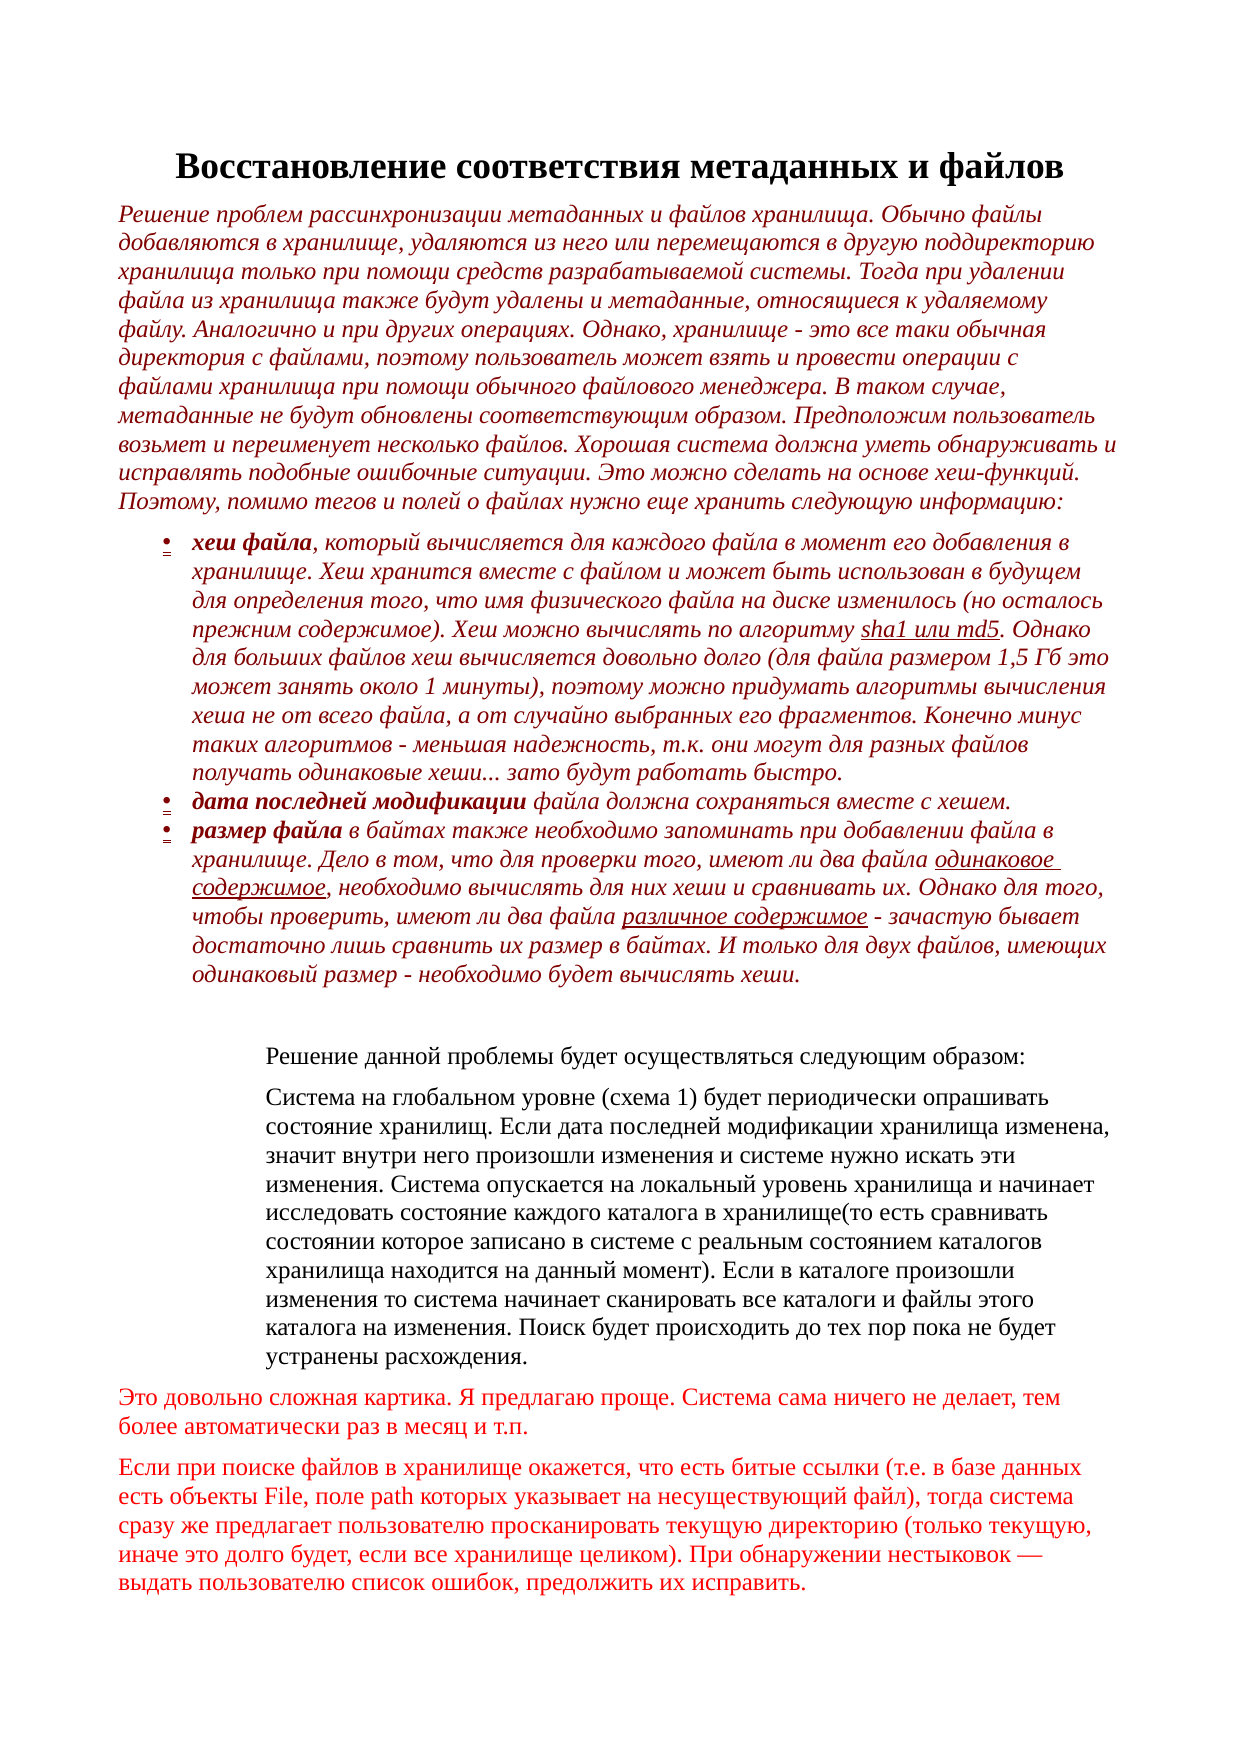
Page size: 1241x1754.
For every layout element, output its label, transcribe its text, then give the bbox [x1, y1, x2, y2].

list Решение данной проблемы будет осуществляться следующим образом: [236, 1041, 1122, 1070]
subtitle Восстановление соответствия метаданных и файлов [118, 143, 1122, 186]
text Это довольно сложная картика. Я предлагаю проще. Система сама ничего не делает, тем более автоматически раз в месяц и т.п. [118, 1382, 1122, 1440]
list размер файла в байтах также необходимо запоминать при добавлении файла в хранилище. Дело в том, что для проверки того, имеют ли два файла одинаковое содержимое, необходимо вычислять для них хеши и сравнивать их. Однако для того, чтобы проверить, имеют ли два файла различное содержимое - зачастую бывает достаточно лишь сравнить их размер в байтах. И только для двух файлов, имеющих одинаковый размер - необходимо будет вычислять хеши. [162, 815, 1122, 987]
list хеш файла, который вычисляется для каждого файла в момент его добавления в хранилище. Хеш хранится вместе с файлом и может быть использован в будущем для определения того, что имя физического файла на диске изменилось (но осталось прежним содержимое). Хеш можно вычислять по алгоритму sha1 или md5. Однако для больших файлов хеш вычисляется довольно долго (для файла размером 1,5 Гб это может занять около 1 минуты), поэтому можно придумать алгоритмы вычисления хеша не от всего файла, а от случайно выбранных его фрагментов. Конечно минус таких алгоритмов - меньшая надежность, т.к. они могут для разных файлов получать одинаковые хеши... зато будут работать быстро. [162, 527, 1122, 786]
text Если при поиске файлов в хранилище окажется, что есть битые ссылки (т.е. в базе данных есть объекты File, поле path которых указывает на несуществующий файл), тогда система сразу же предлагает пользователю просканировать текущую директорию (только текущую, иначе это долго будет, если все хранилище целиком). При обнаружении нестыковок — выдать пользователю список ошибок, предолжить их исправить. [118, 1452, 1122, 1596]
list дата последней модификации файла должна сохраняться вместе с хешем. [162, 786, 1122, 815]
text Решение проблем рассинхронизации метаданных и файлов хранилища. Обычно файлы добавляются в хранилище, удаляются из него или перемещаются в другую поддиректорию хранилища только при помощи средств разрабатываемой системы. Тогда при удалении файла из хранилища также будут удалены и метаданные, относящиеся к удаляемому файлу. Аналогично и при других операциях. Однако, хранилище - это все таки обычная директория с файлами, поэтому пользователь может взять и провести операции с файлами хранилища при помощи обычного файлового менеджера. В таком случае, метаданные не будут обновлены соответствующим образом. Предположим пользователь возьмет и переименует несколько файлов. Хорошая система должна уметь обнаруживать и исправлять подобные ошибочные ситуации. Это можно сделать на основе хеш-функций. Поэтому, помимо тегов и полей о файлах нужно еще хранить следующую информацию: [118, 199, 1122, 515]
list Система на глобальном уровне (схема 1) будет периодически опрашивать состояние хранилищ. Если дата последней модификации хранилища изменена, значит внутри него произошли изменения и системе нужно искать эти изменения. Система опускается на локальный уровень хранилища и начинает исследовать состояние каждого каталога в хранилище(то есть сравнивать состоянии которое записано в системе с реальным состоянием каталогов хранилища находится на данный момент). Если в каталоге произошли изменения то система начинает сканировать все каталоги и файлы этого каталога на изменения. Поиск будет происходить до тех пор пока не будет устранены расхождения. [236, 1082, 1122, 1370]
